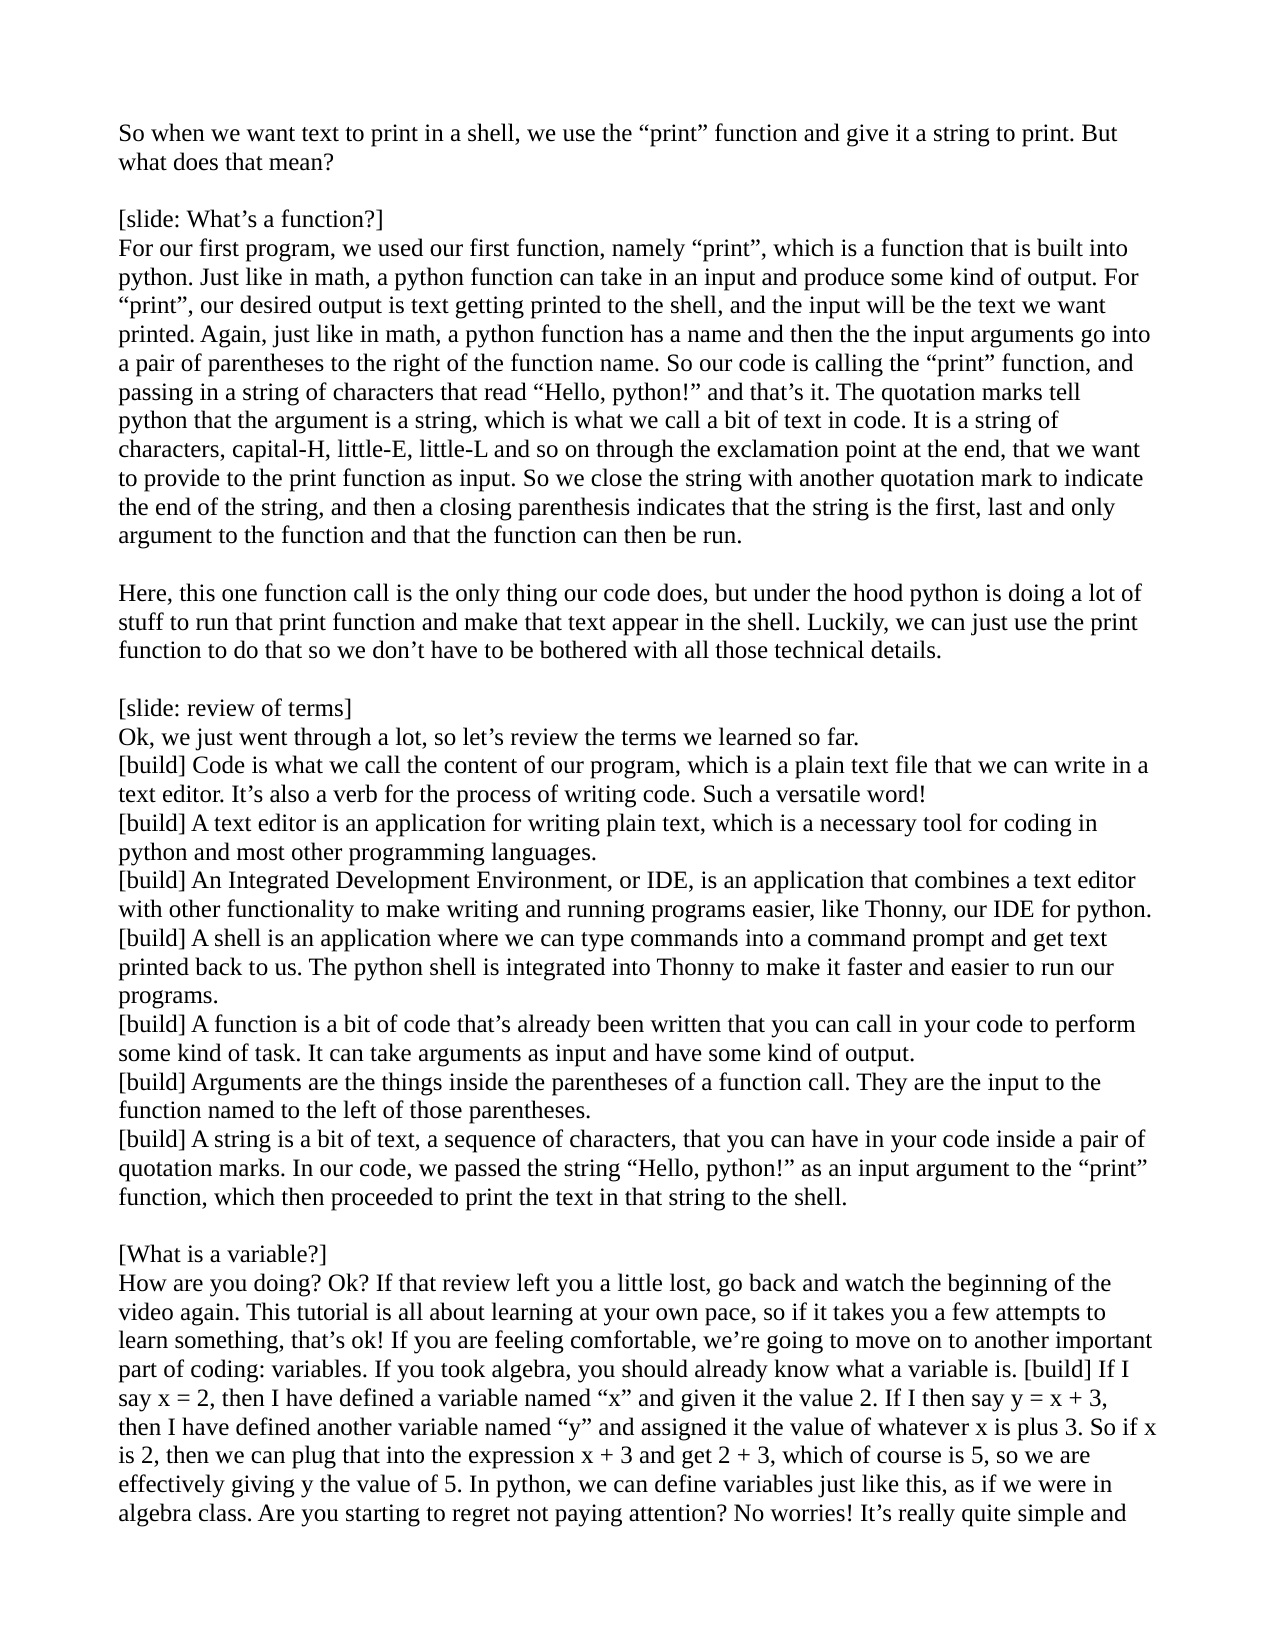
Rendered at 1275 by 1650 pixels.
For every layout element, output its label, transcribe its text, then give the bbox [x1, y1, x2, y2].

text [What is a variable?] [118, 1239, 1157, 1268]
text [build] Code is what we call the content of our program, which is a plain text file that we can write in a text editor. It’s also a verb for the process of writing code. Such a versatile word! [118, 751, 1157, 808]
text So when we want text to print in a shell, we use the “print” function and give it a string to print. But what does that mean? [118, 118, 1157, 176]
text For our first program, we used our first function, namely “print”, which is a function that is built into python. Just like in math, a python function can take in an input and produce some kind of output. For “print”, our desired output is text getting printed to the shell, and the input will be the text we want printed. Again, just like in math, a python function has a name and then the the input arguments go into a pair of parentheses to the right of the function name. So our code is calling the “print” function, and passing in a string of characters that read “Hello, python!” and that’s it. The quotation marks tell python that the argument is a string, which is what we call a bit of text in code. It is a string of characters, capital-H, little-E, little-L and so on through the exclamation point at the end, that we want to provide to the print function as input. So we close the string with another quotation mark to indicate the end of the string, and then a closing parenthesis indicates that the string is the first, last and only argument to the function and that the function can then be run. [118, 233, 1157, 549]
text [build] A function is a bit of code that’s already been written that you can call in your code to perform some kind of task. It can take arguments as input and have some kind of output. [118, 1009, 1157, 1067]
text How are you doing? Ok? If that review left you a little lost, go back and watch the beginning of the video again. This tutorial is all about learning at your own pace, so if it takes you a few attempts to learn something, that’s ok! If you are feeling comfortable, we’re going to move on to another important part of coding: variables. If you took algebra, you should already know what a variable is. [build] If I say x = 2, then I have defined a variable named “x” and given it the value 2. If I then say y = x + 3, then I have defined another variable named “y” and assigned it the value of whatever x is plus 3. So if x is 2, then we can plug that into the expression x + 3 and get 2 + 3, which of course is 5, so we are effectively giving y the value of 5. In python, we can define variables just like this, as if we were in algebra class. Are you starting to regret not paying attention? No worries! It’s really quite simple and [118, 1268, 1157, 1527]
text [build] A shell is an application where we can type commands into a command prompt and get text printed back to us. The python shell is integrated into Thonny to make it faster and easier to run our programs. [118, 923, 1157, 1009]
text [build] A text editor is an application for writing plain text, which is a necessary tool for coding in python and most other programming languages. [118, 808, 1157, 866]
text [build] A string is a bit of text, a sequence of characters, that you can have in your code inside a pair of quotation marks. In our code, we passed the string “Hello, python!” as an input argument to the “print” function, which then proceeded to print the text in that string to the shell. [118, 1124, 1157, 1211]
text [build] An Integrated Development Environment, or IDE, is an application that combines a text editor with other functionality to make writing and running programs easier, like Thonny, our IDE for python. [118, 866, 1157, 923]
text Here, this one function call is the only thing our code does, but under the hood python is doing a lot of stuff to run that print function and make that text appear in the shell. Luckily, we can just use the print function to do that so we don’t have to be bothered with all those technical details. [118, 578, 1157, 664]
text [slide: What’s a function?] [118, 204, 1157, 233]
text [slide: review of terms] [118, 693, 1157, 722]
text Ok, we just went through a lot, so let’s review the terms we learned so far. [118, 722, 1157, 751]
text [build] Arguments are the things inside the parentheses of a function call. They are the input to the function named to the left of those parentheses. [118, 1067, 1157, 1124]
